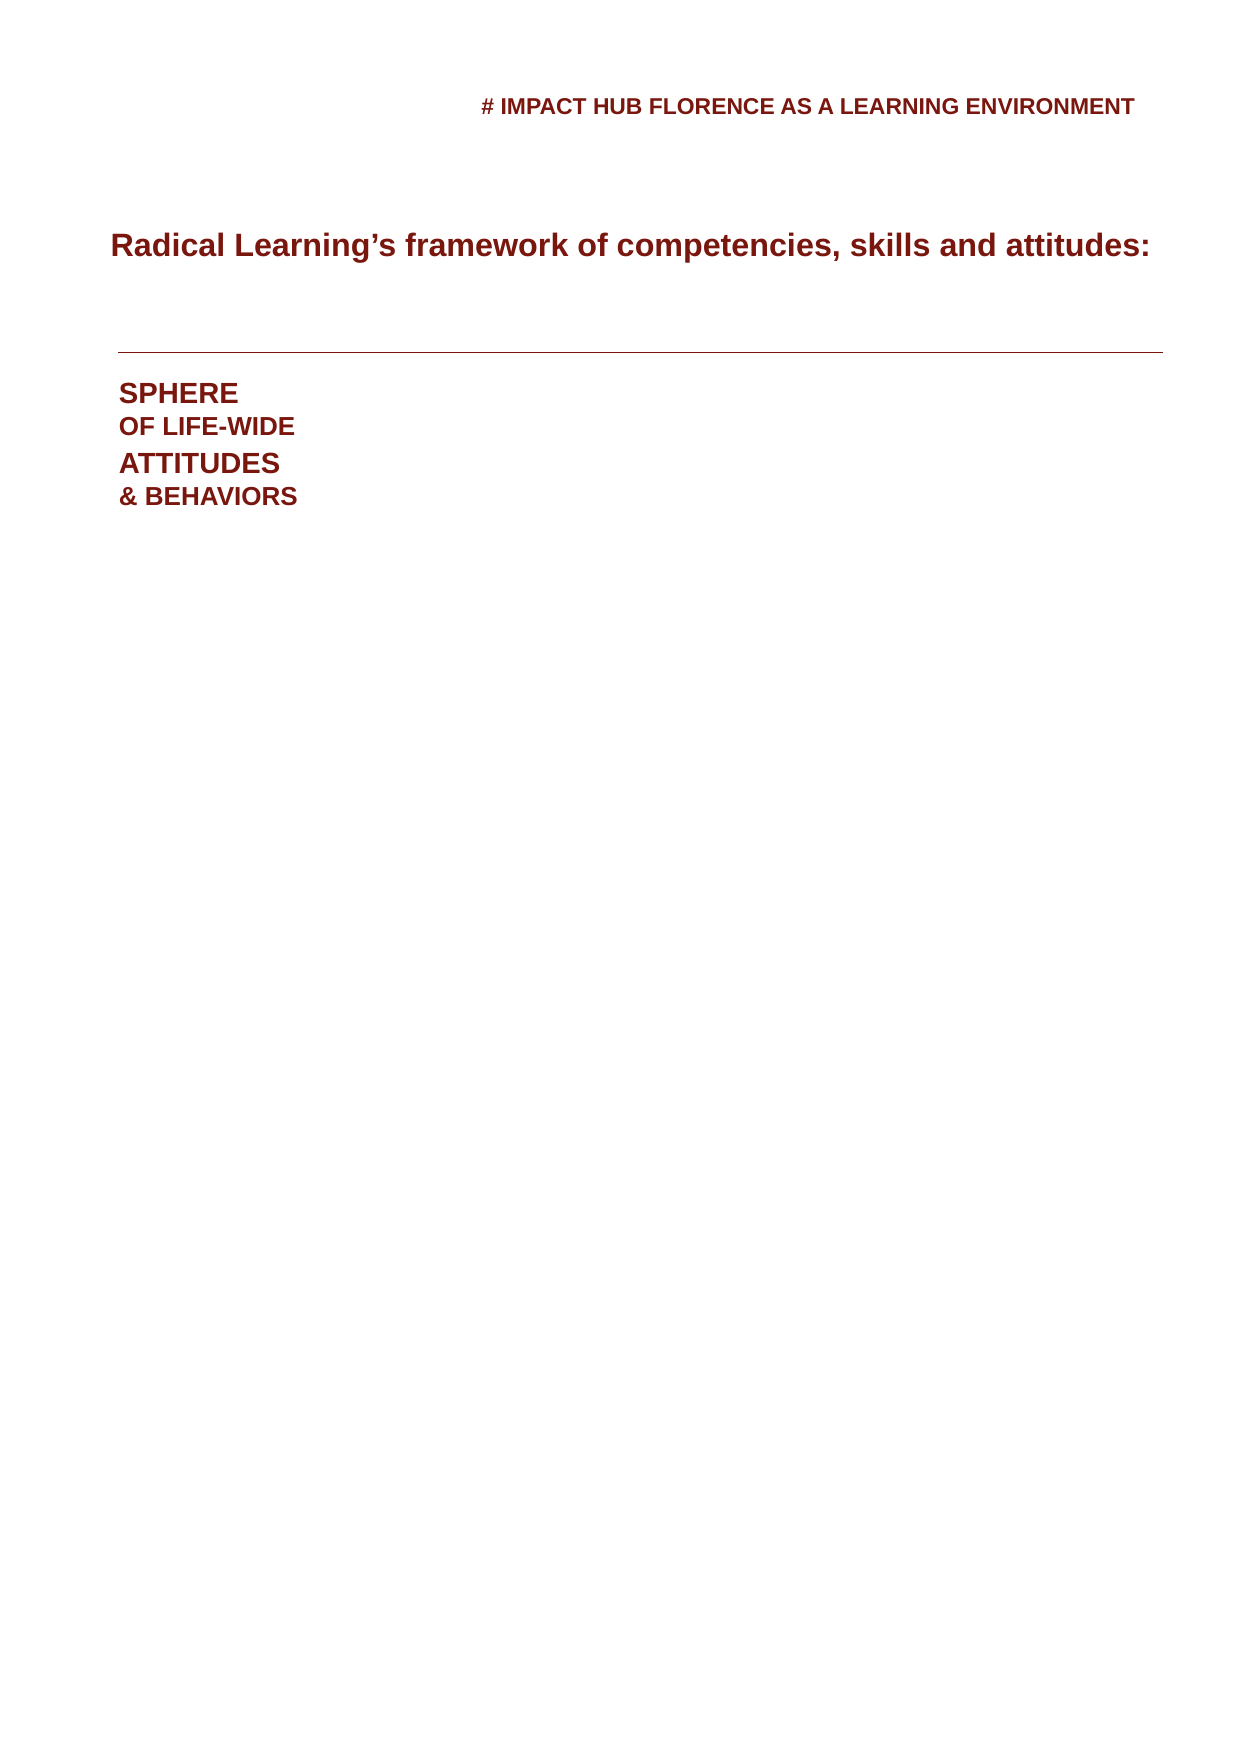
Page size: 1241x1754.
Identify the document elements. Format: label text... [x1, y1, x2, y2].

text ATTITUDES [119, 446, 618, 480]
text Radical Learning’s framework of competencies, skills and attitudes: [110, 226, 1162, 263]
text # IMPACT HUB FLORENCE AS A LEARNING ENVIRONMENT [481, 93, 1162, 119]
text SPHERE [119, 376, 618, 410]
text & BEHAVIORS [119, 481, 618, 511]
text OF LIFE-WIDE [119, 411, 618, 441]
